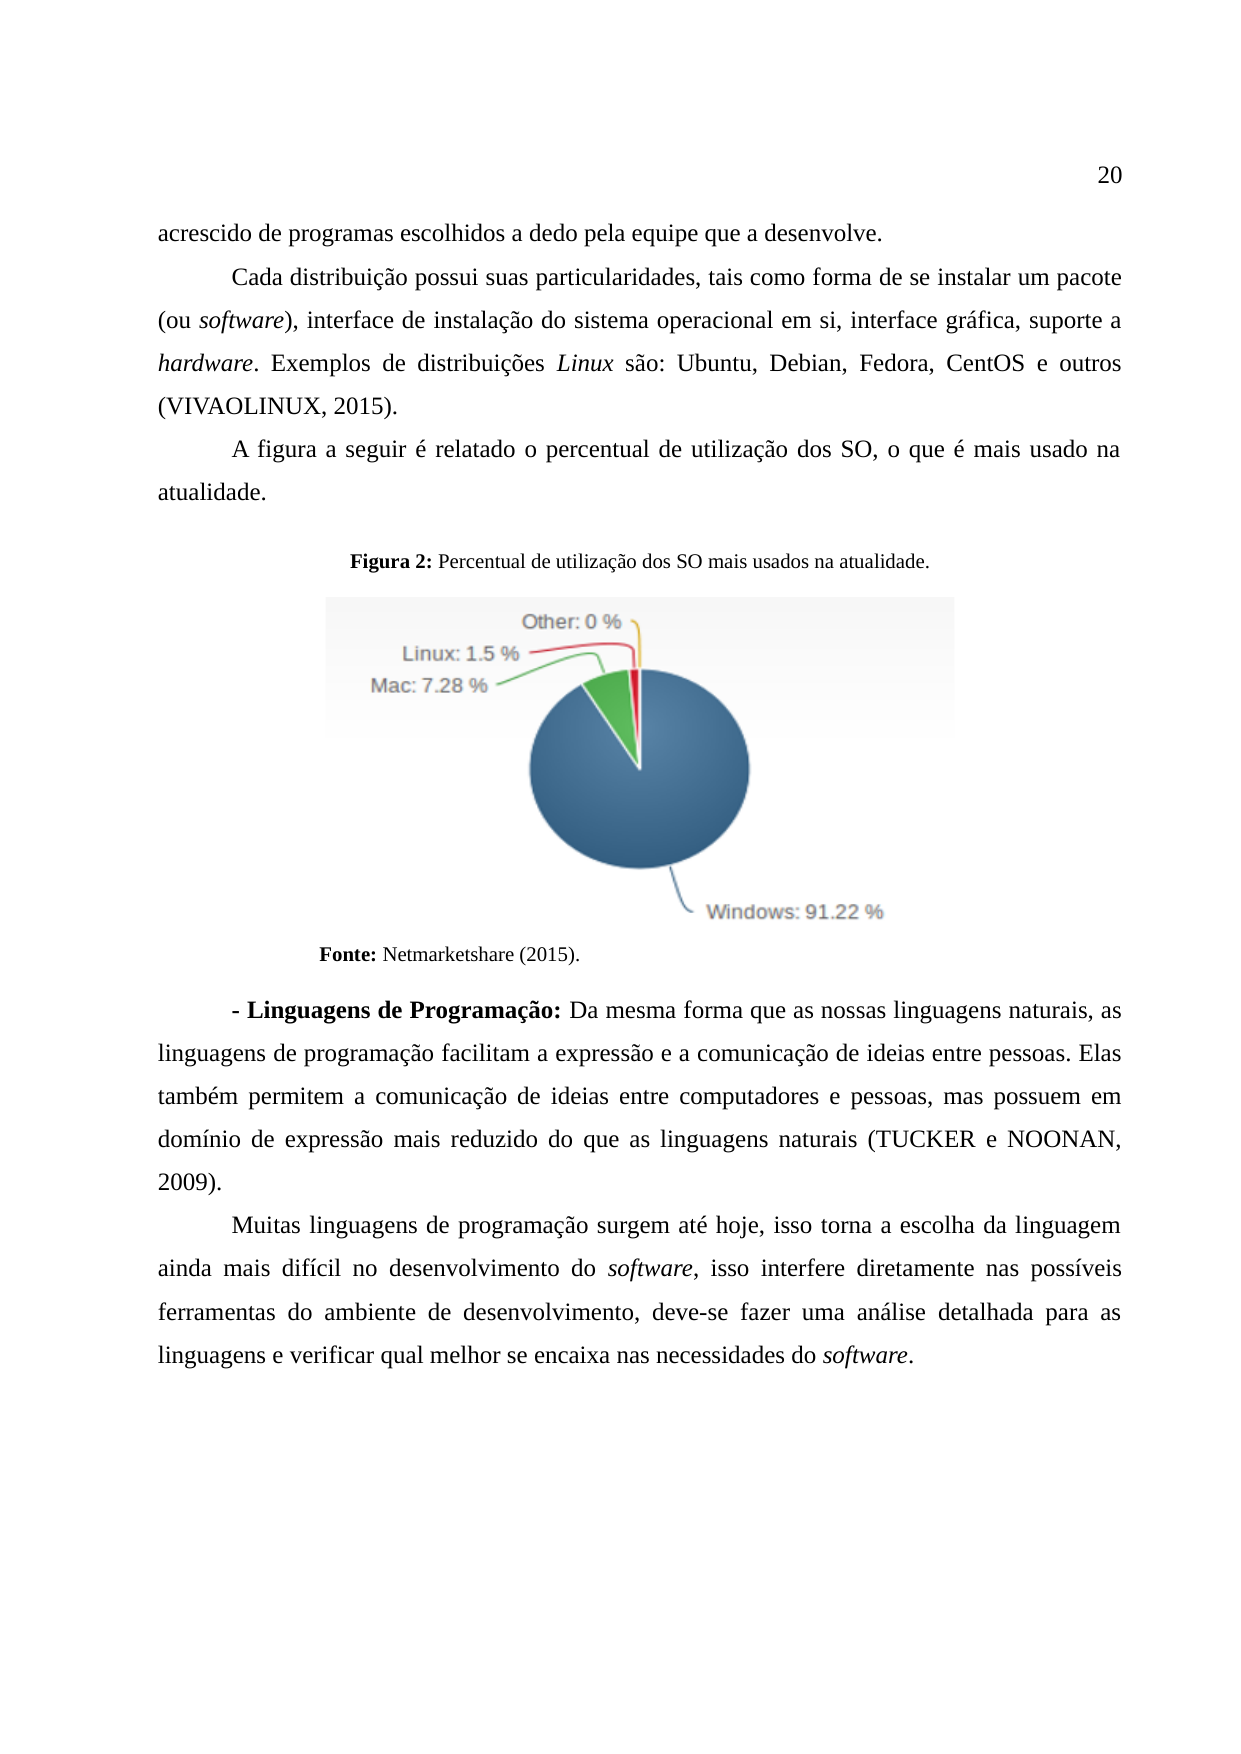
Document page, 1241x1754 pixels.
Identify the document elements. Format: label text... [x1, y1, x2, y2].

text - Linguagens de Programação: Da mesma forma que as nossas linguagens naturais, as linguagens de programação facilitam a expressão e a comunicação de ideias entre pessoas. Elas também permitem a comunicação de ideias entre computadores e pessoas, mas possuem em domínio de expressão mais reduzido do que as linguagens naturais (TUCKER e NOONAN, 2009). [158, 995, 1122, 1196]
picture [325, 597, 955, 943]
text acrescido de programas escolhidos a dedo pela equipe que a desenvolve. [158, 218, 1122, 247]
text Fonte: Netmarketshare (2015). [319, 598, 961, 966]
text A figura a seguir é relatado o percentual de utilização dos SO, o que é mais usado na atualidade. [158, 434, 1122, 506]
text Cada distribuição possui suas particularidades, tais como forma de se instalar um pacote (ou software), interface de instalação do sistema operacional em si, interface gráfica, suporte a hardware. Exemplos de distribuições Linux são: Ubuntu, Debian, Fedora, CentOS e outros (VIVAOLINUX, 2015). [158, 262, 1122, 420]
text Figura 2: Percentual de utilização dos SO mais usados na atualidade. [319, 549, 961, 573]
text Muitas linguagens de programação surgem até hoje, isso torna a escolha da linguagem ainda mais difícil no desenvolvimento do software, isso interfere diretamente nas possíveis ferramentas do ambiente de desenvolvimento, deve-se fazer uma análise detalhada para as linguagens e verificar qual melhor se encaixa nas necessidades do software. [158, 1210, 1122, 1368]
